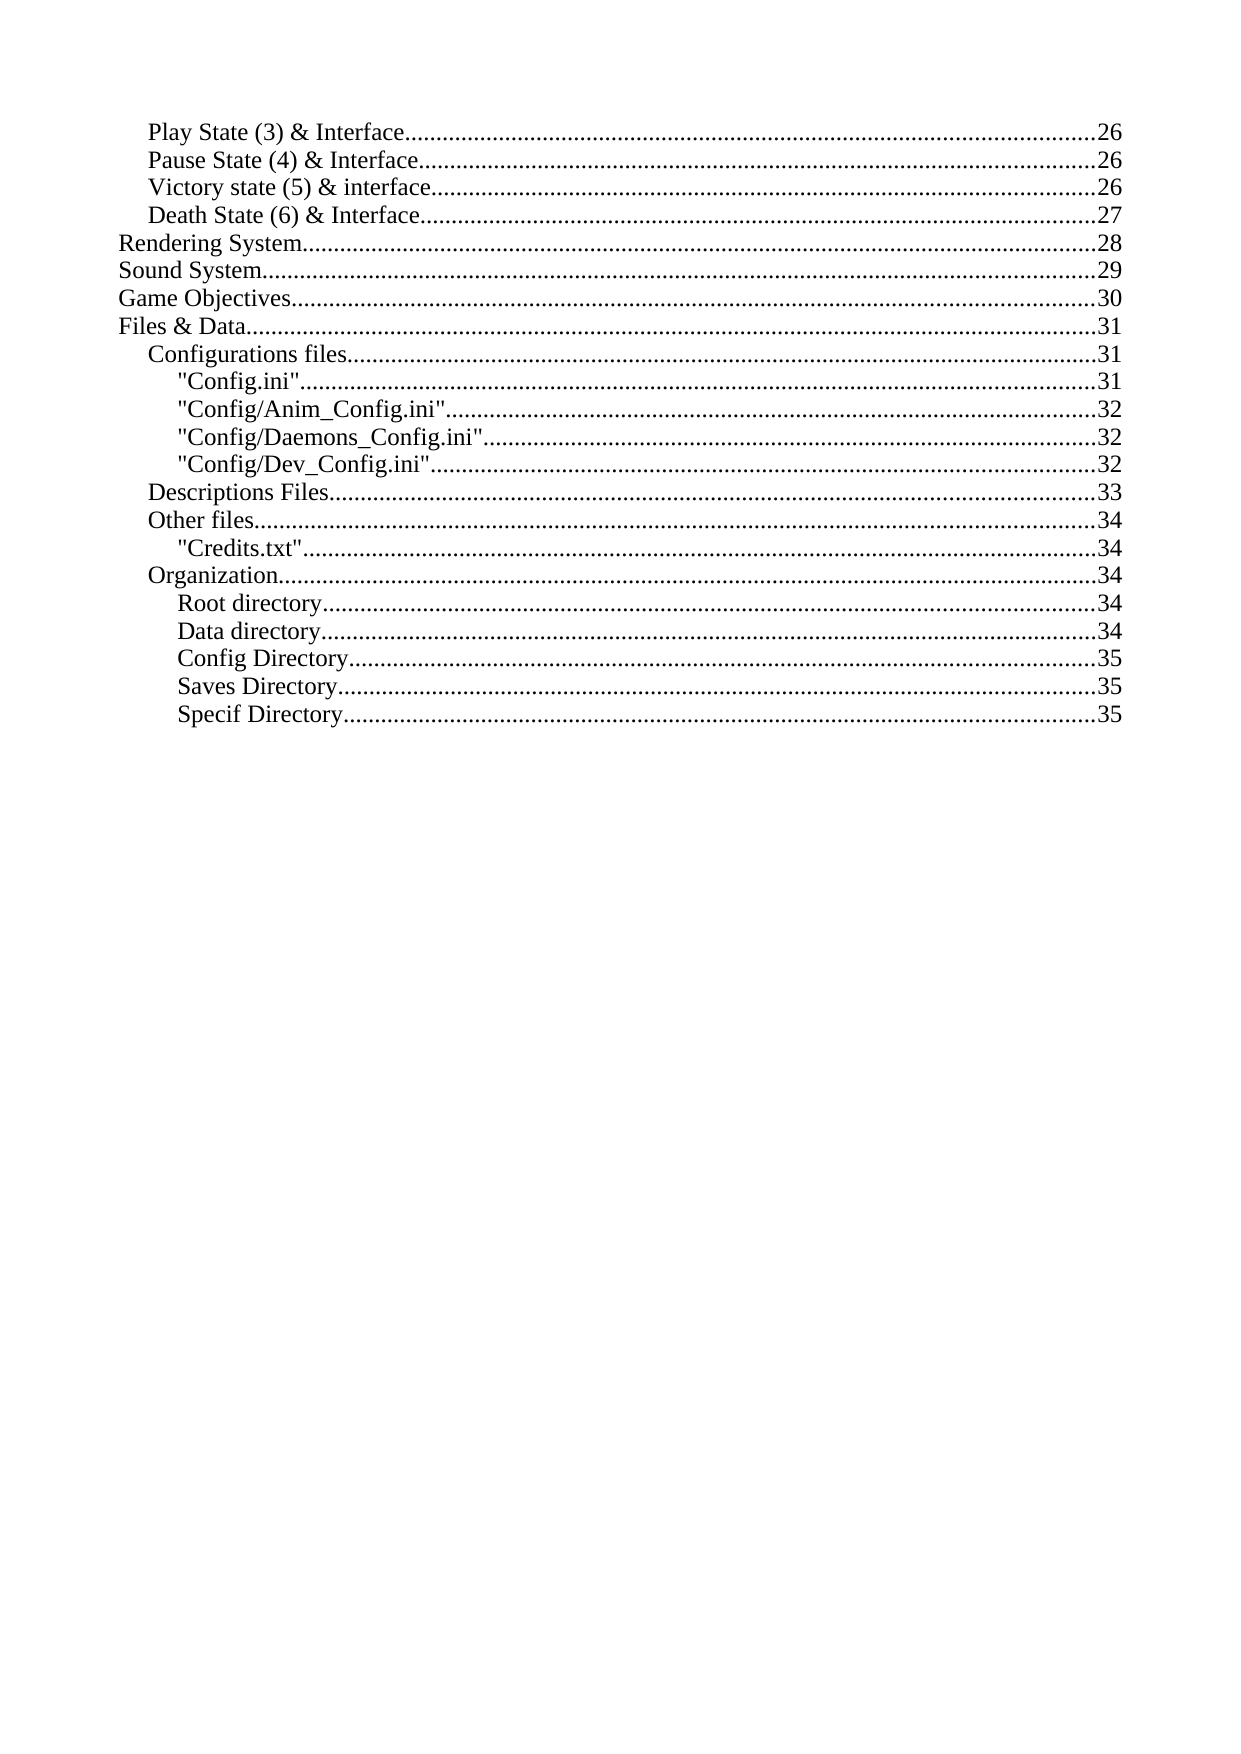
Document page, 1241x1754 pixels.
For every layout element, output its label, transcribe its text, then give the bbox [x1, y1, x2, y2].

text Data directory 34 [177, 617, 1122, 644]
text Play State (3) & Interface 26 [148, 118, 1122, 146]
text Descriptions Files 33 [148, 478, 1122, 506]
text Config Directory 35 [177, 644, 1122, 672]
text Specif Directory 35 [177, 700, 1122, 728]
text Organization 34 [148, 561, 1122, 589]
text Sound System 29 [118, 257, 1122, 284]
text Victory state (5) & interface 26 [148, 173, 1122, 201]
text Pause State (4) & Interface 26 [148, 146, 1122, 173]
text Rendering System 28 [118, 229, 1122, 257]
text "Config/Daemons_Config.ini" 32 [177, 423, 1122, 451]
text Root directory 34 [177, 589, 1122, 617]
text "Credits.txt" 34 [177, 534, 1122, 561]
text "Config/Dev_Config.ini" 32 [177, 451, 1122, 478]
text "Config.ini" 31 [177, 367, 1122, 395]
text Death State (6) & Interface 27 [148, 201, 1122, 229]
text Game Objectives 30 [118, 284, 1122, 312]
text Other files 34 [148, 506, 1122, 534]
text "Config/Anim_Config.ini" 32 [177, 395, 1122, 423]
text Saves Directory 35 [177, 672, 1122, 700]
text Files & Data 31 [118, 312, 1122, 340]
text Configurations files 31 [148, 340, 1122, 367]
